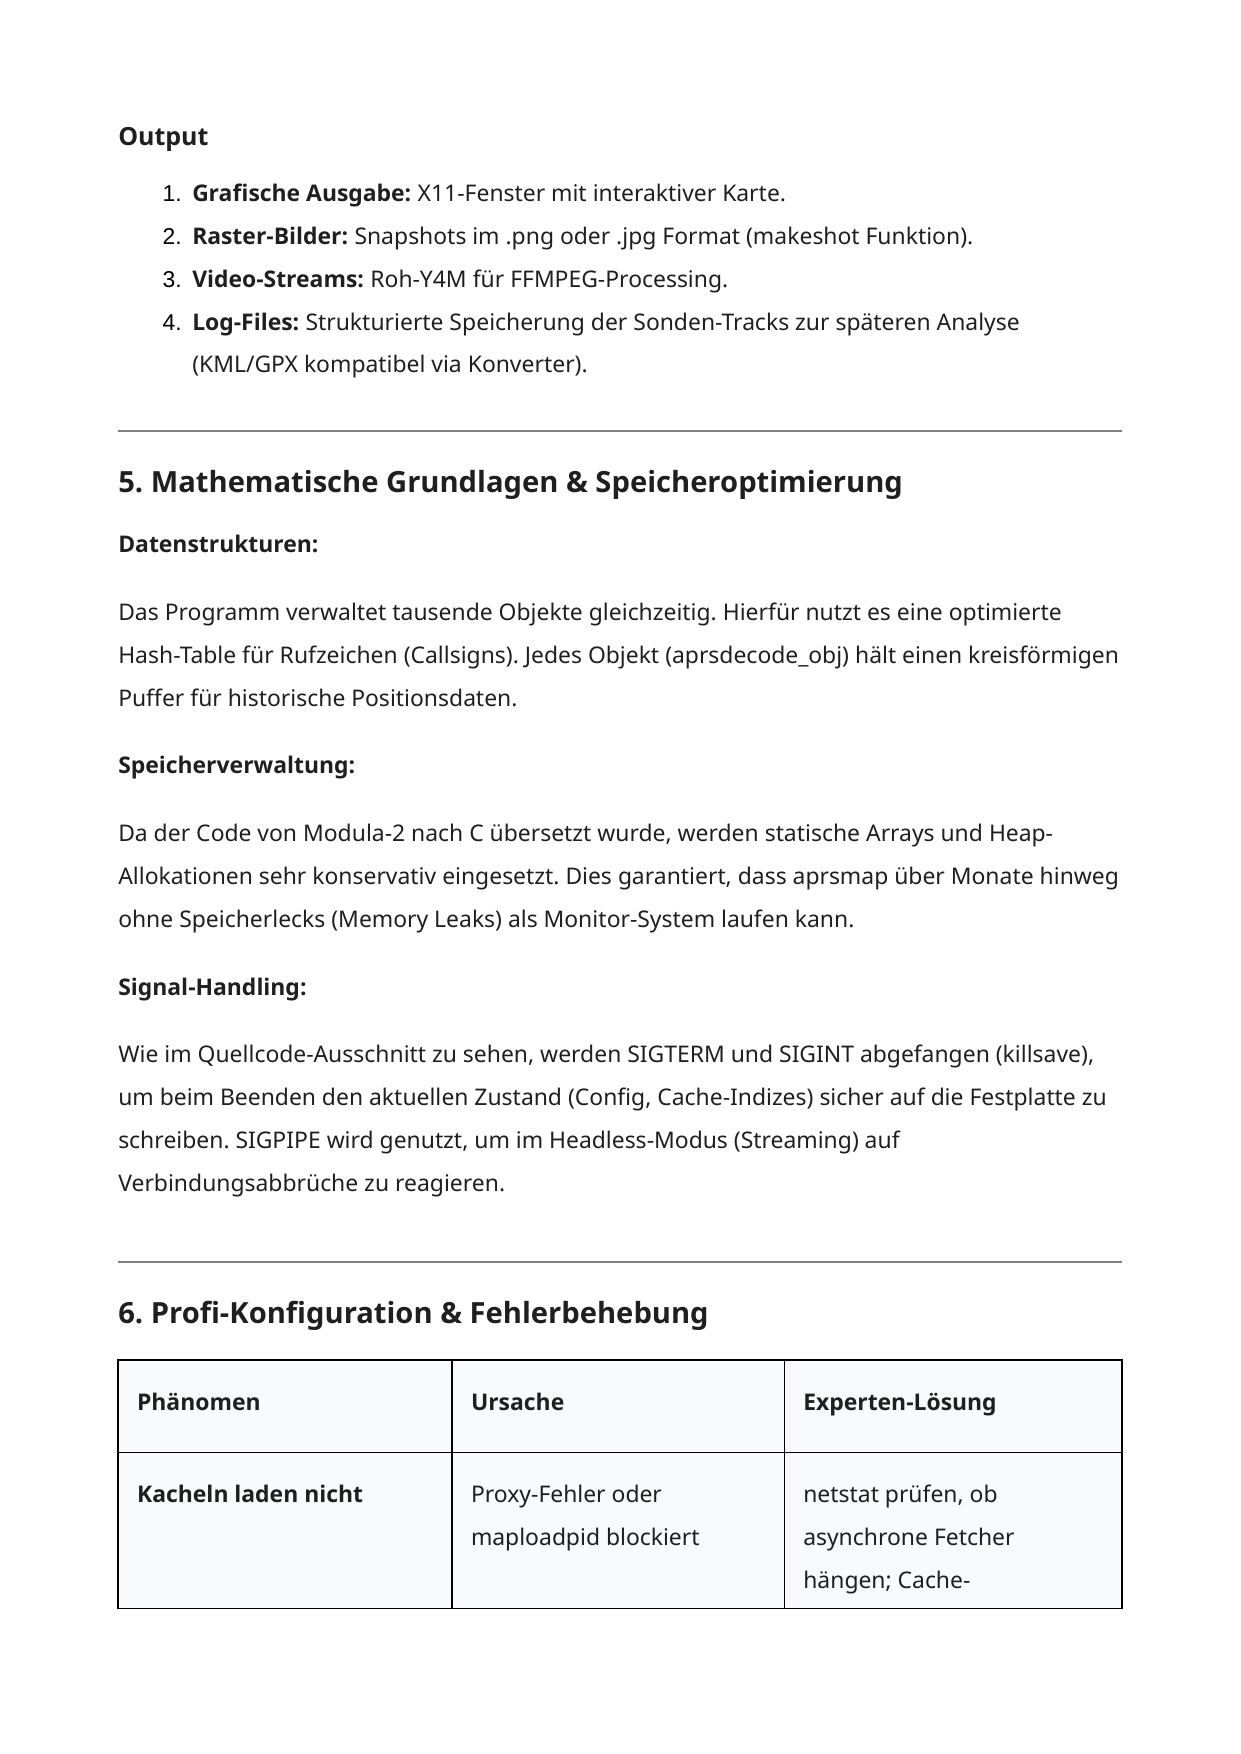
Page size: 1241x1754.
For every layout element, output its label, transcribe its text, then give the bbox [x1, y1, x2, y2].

text Das Programm verwaltet tausende Objekte gleichzeitig. Hierfür nutzt es eine optimierte Hash-Table für Rufzeichen (Callsigns). Jedes Objekt (aprsdecode_obj) hält einen kreisförmigen Puffer für historische Positionsdaten. [118, 596, 1122, 713]
list Raster-Bilder: Snapshots im .png oder .jpg Format (makeshot Funktion). [162, 220, 1122, 251]
subtitle 5. Mathematische Grundlagen & Speicheroptimierung [118, 461, 1122, 501]
text Wie im Quellcode-Ausschnitt zu sehen, werden SIGTERM und SIGINT abgefangen (killsave), um beim Beenden den aktuellen Zustand (Config, Cache-Indizes) sicher auf die Festplatte zu schreiben. SIGPIPE wird genutzt, um im Headless-Modus (Streaming) auf Verbindungsabbrüche zu reagieren. [118, 1038, 1122, 1198]
table_cell Proxy-Fehler oder maploadpid blockiert [453, 1453, 784, 1607]
text Speicherverwaltung: [118, 749, 1122, 781]
table_cell netstat prüfen, ob asynchrone Fetcher hängen; Cache- [785, 1453, 1121, 1607]
table_header Phänomen [119, 1361, 451, 1452]
table_cell Kacheln laden nicht [119, 1453, 451, 1607]
text Signal-Handling: [118, 971, 1122, 1002]
subtitle Output [118, 118, 1122, 152]
table_header Ursache [453, 1361, 784, 1452]
text Da der Code von Modula-2 nach C übersetzt wurde, werden statische Arrays und Heap-Allokationen sehr konservativ eingesetzt. Dies garantiert, dass aprsmap über Monate hinweg ohne Speicherlecks (Memory Leaks) als Monitor-System laufen kann. [118, 817, 1122, 934]
list Grafische Ausgabe: X11-Fenster mit interaktiver Karte. [162, 177, 1122, 208]
text Datenstrukturen: [118, 528, 1122, 559]
list Log-Files: Strukturierte Speicherung der Sonden-Tracks zur späteren Analyse (KML/GPX kompatibel via Konverter). [162, 306, 1122, 380]
subtitle 6. Profi-Konfiguration & Fehlerbehebung [118, 1292, 1122, 1332]
list Video-Streams: Roh-Y4M für FFMPEG-Processing. [162, 263, 1122, 294]
table_header Experten-Lösung [785, 1361, 1121, 1452]
